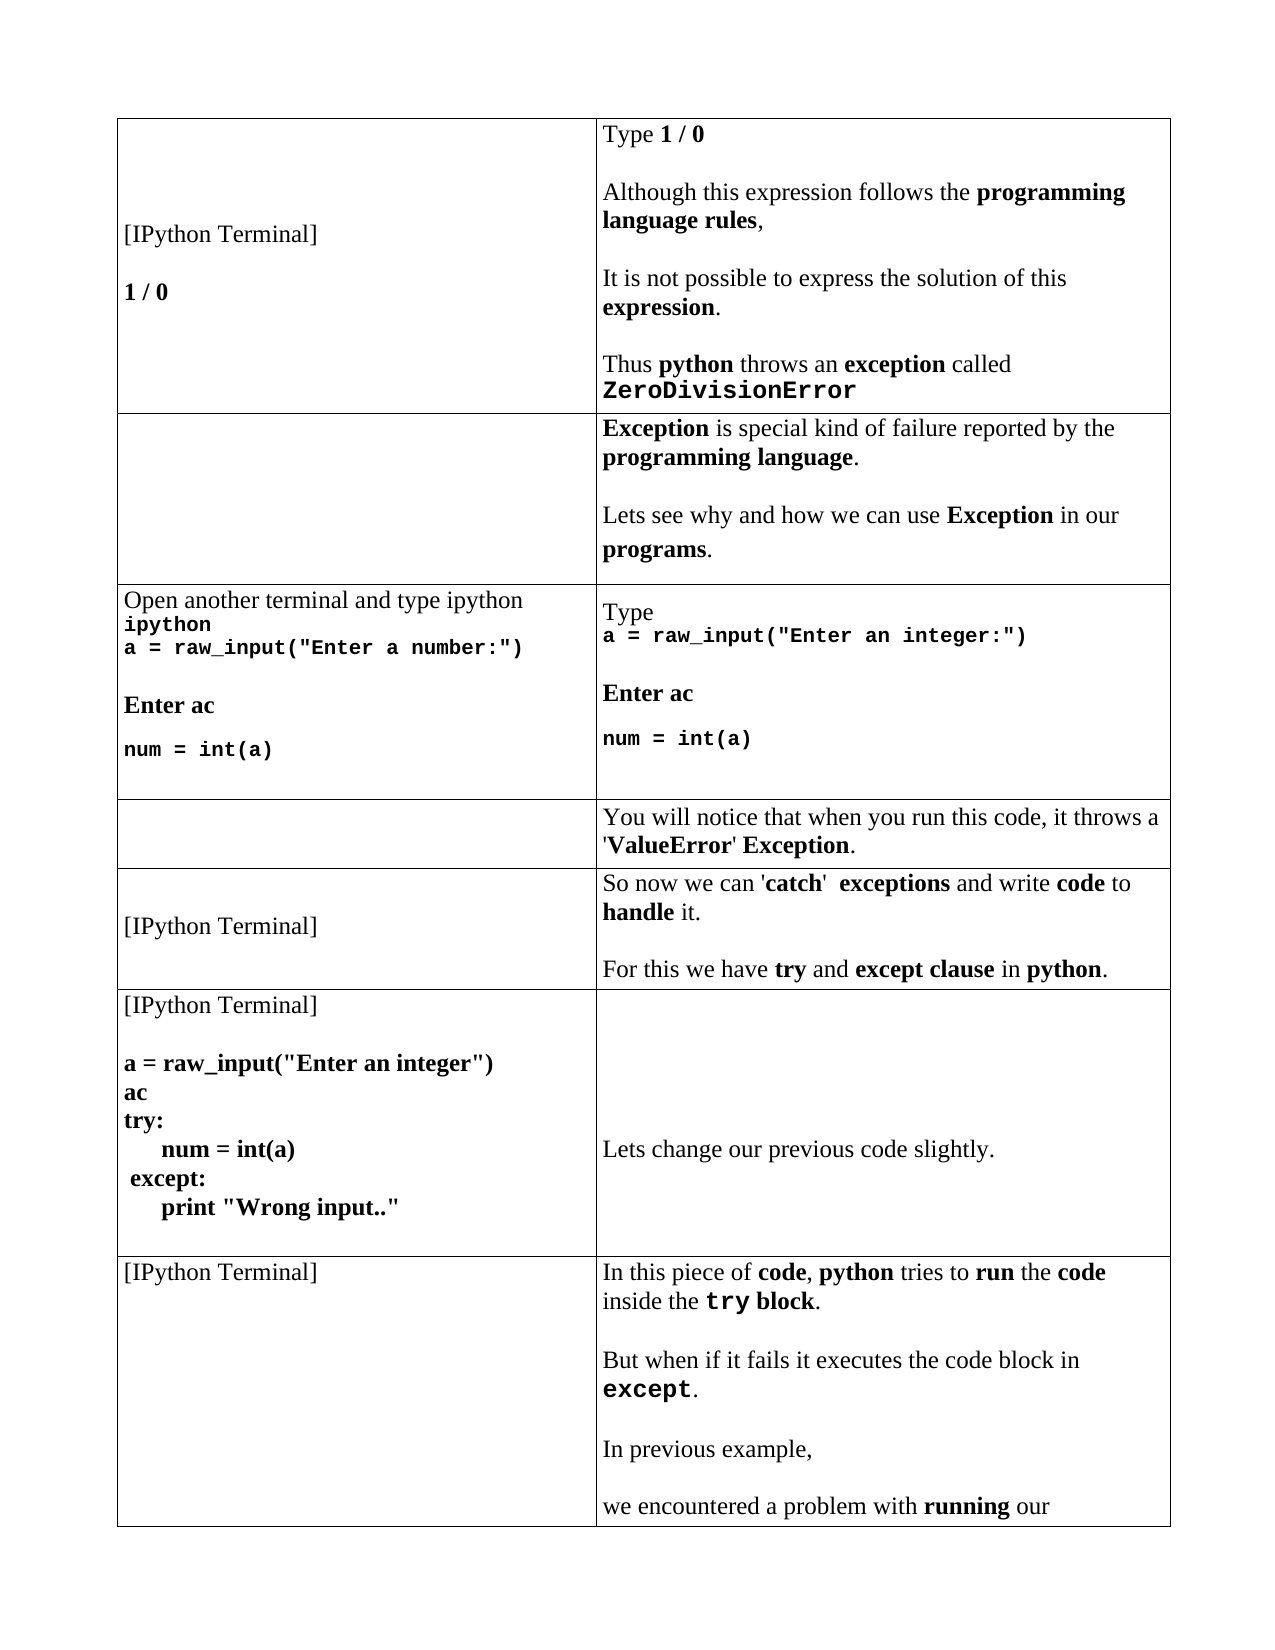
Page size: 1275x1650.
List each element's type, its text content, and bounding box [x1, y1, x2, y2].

table_cell [IPython Terminal] 1 / 0 [118, 119, 596, 412]
table_cell Open another terminal and type ipython ipython a = raw_input("Enter a number:") Enter ac num = int(a) [118, 585, 596, 799]
table_cell [IPython Terminal] [118, 1257, 596, 1526]
table_cell [IPython Terminal] a = raw_input("Enter an integer") ac try: num = int(a) except: print "Wrong input.." [118, 990, 596, 1256]
table_cell So now we can 'catch' exceptions and write code to handle it. For this we have try and except clause in python. [597, 869, 1170, 989]
table_cell Exception is special kind of failure reported by the programming language. Lets see why and how we can use Exception in our programs. [597, 414, 1170, 584]
table_cell In this piece of code, python tries to run the code inside the try block. But when if it fails it executes the code block in except. In previous example, we encountered a problem with running our [597, 1257, 1170, 1526]
table_cell [IPython Terminal] [118, 869, 596, 989]
table_cell Type a = raw_input("Enter an integer:") Enter ac num = int(a) [597, 585, 1170, 799]
table_cell [118, 800, 596, 867]
table_cell [118, 414, 596, 584]
table_cell You will notice that when you run this code, it throws a 'ValueError' Exception. [597, 800, 1170, 867]
table_cell Type 1 / 0 Although this expression follows the programming language rules, It is not possible to express the solution of this expression. Thus python throws an exception called ZeroDivisionError [597, 119, 1170, 412]
table_cell Lets change our previous code slightly. [597, 990, 1170, 1256]
